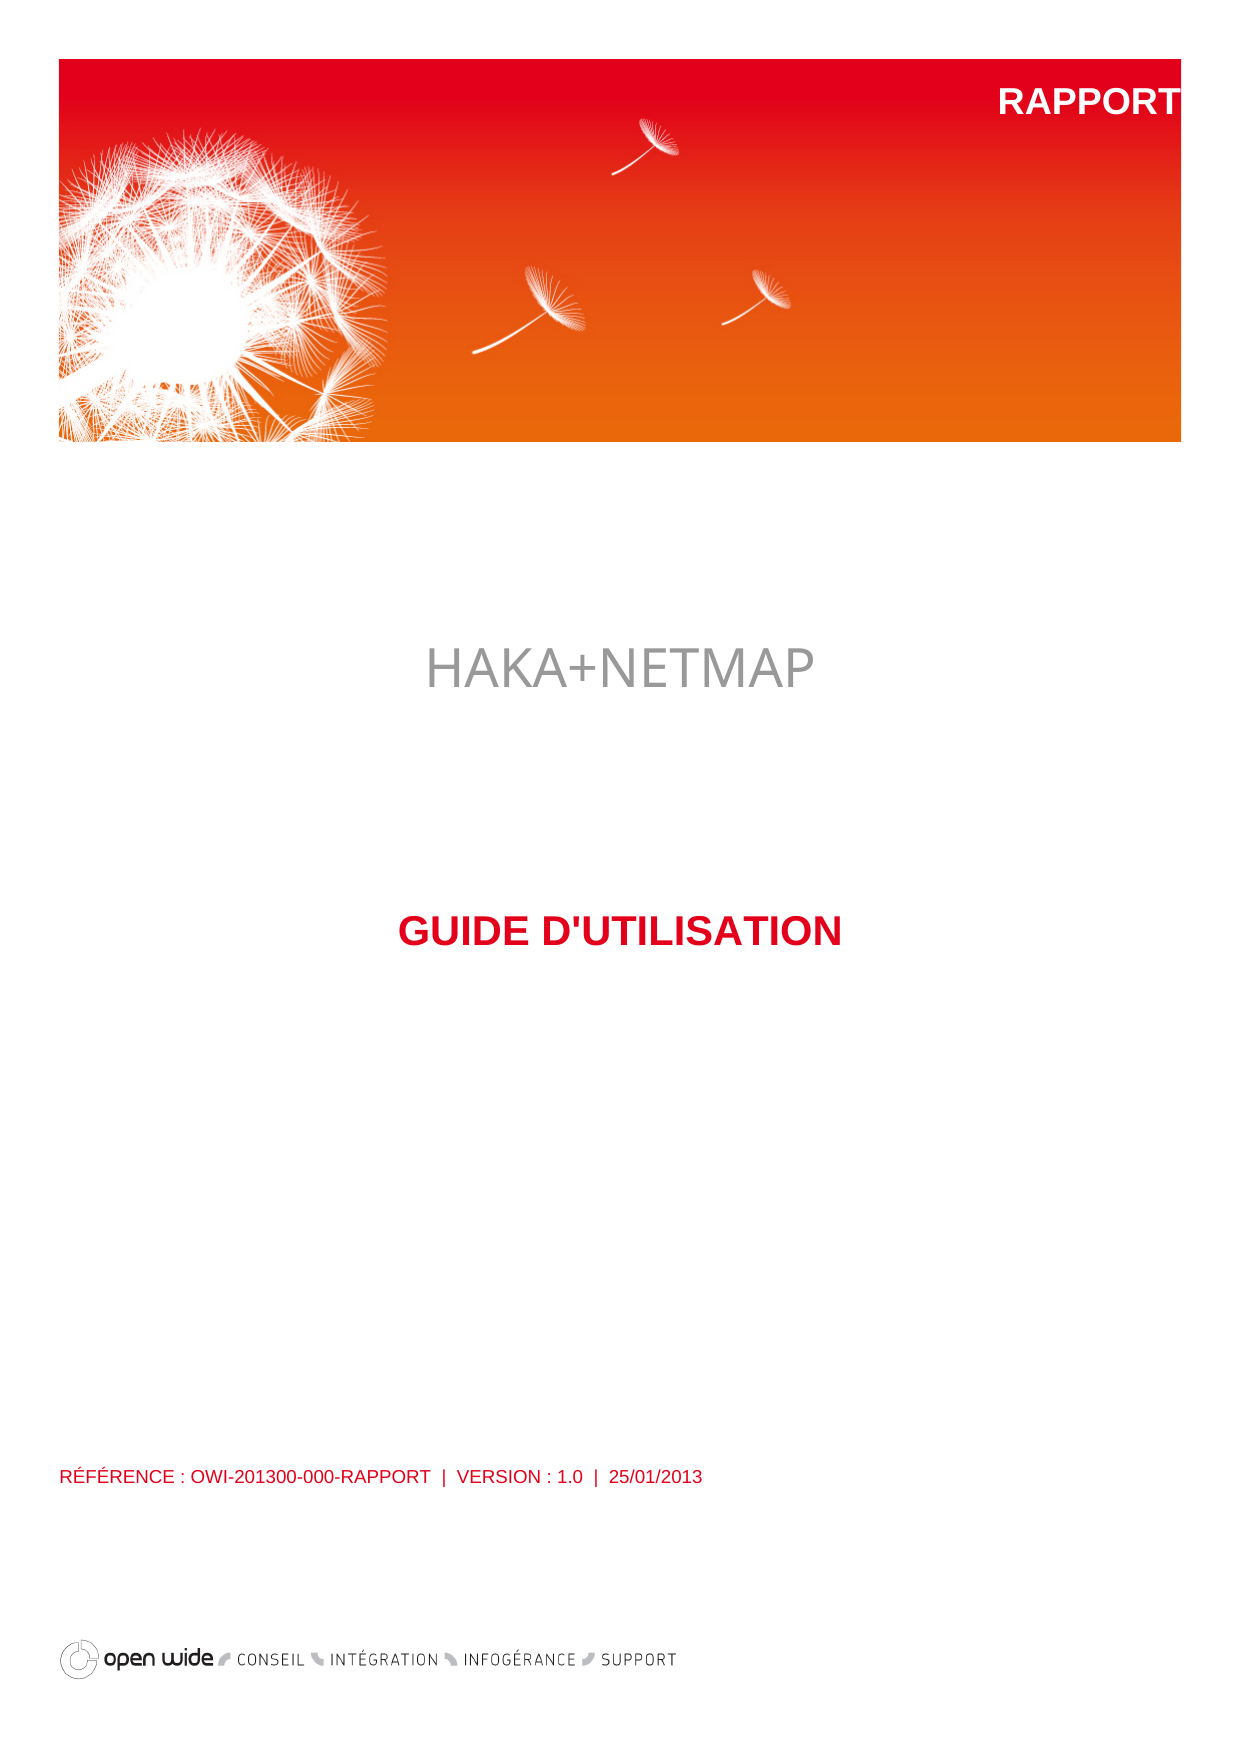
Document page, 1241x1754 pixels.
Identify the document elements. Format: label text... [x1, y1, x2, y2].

text RÉFÉRENCE : OWI-201300-000-RAPPORT | VERSION : 1.0 | 25/01/2013 [59, 1457, 1181, 1491]
text Guide d'utilisation [59, 912, 1181, 953]
text HAKA+netmap [59, 629, 1181, 703]
